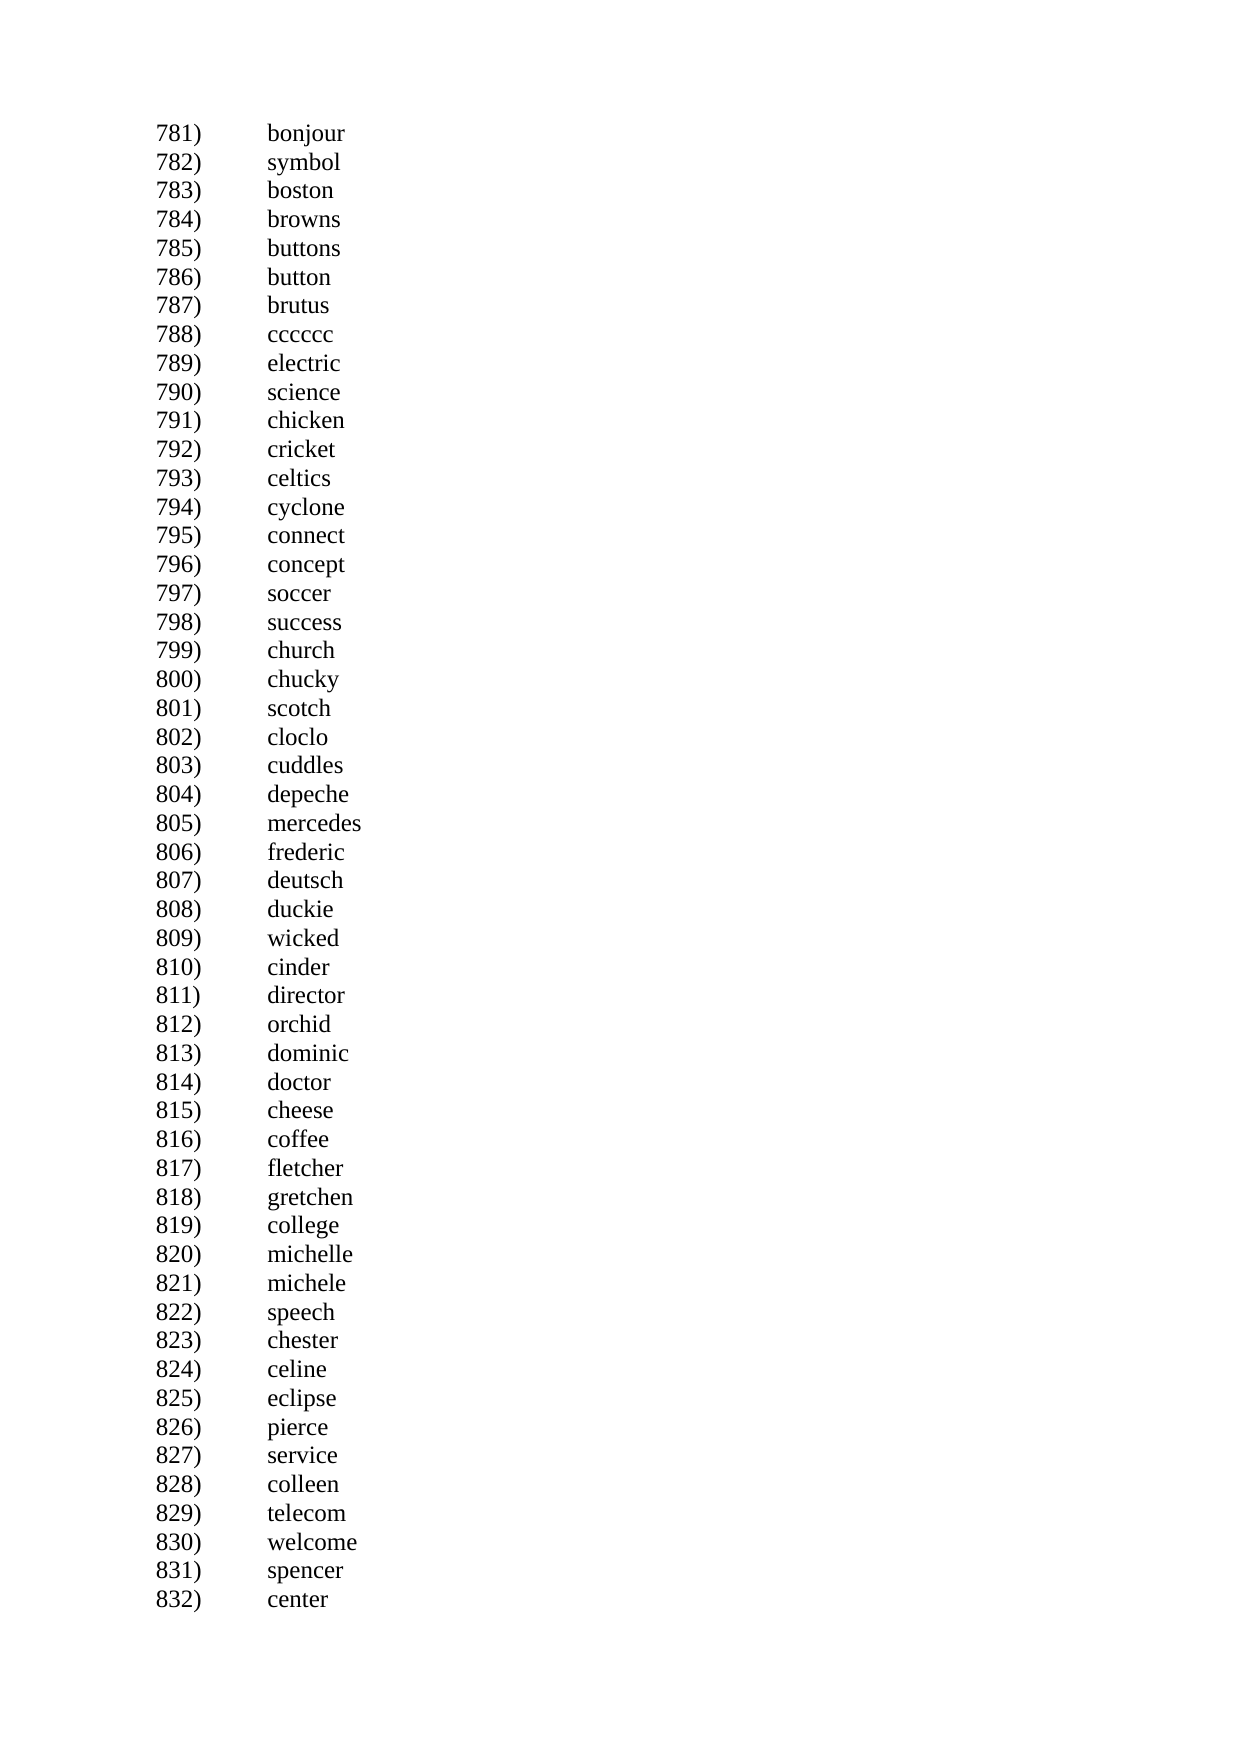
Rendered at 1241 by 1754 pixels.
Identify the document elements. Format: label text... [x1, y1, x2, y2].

list scotch [156, 693, 1122, 722]
list service [156, 1441, 1122, 1469]
list depeche [156, 779, 1122, 808]
list celtics [156, 463, 1122, 492]
list coffee [156, 1124, 1122, 1153]
list center [156, 1584, 1122, 1613]
list frederic [156, 837, 1122, 866]
list concept [156, 549, 1122, 578]
list soccer [156, 578, 1122, 607]
list bonjour [156, 118, 1122, 147]
list college [156, 1211, 1122, 1239]
list michele [156, 1268, 1122, 1297]
list doctor [156, 1067, 1122, 1096]
list science [156, 377, 1122, 406]
list fletcher [156, 1153, 1122, 1182]
list buttons [156, 233, 1122, 262]
list eclipse [156, 1383, 1122, 1412]
list mercedes [156, 808, 1122, 837]
list director [156, 981, 1122, 1009]
list symbol [156, 147, 1122, 176]
list spencer [156, 1556, 1122, 1584]
list cloclo [156, 722, 1122, 751]
list dominic [156, 1038, 1122, 1067]
list connect [156, 521, 1122, 549]
list cccccc [156, 319, 1122, 348]
list orchid [156, 1009, 1122, 1038]
list browns [156, 204, 1122, 233]
list gretchen [156, 1182, 1122, 1211]
list cheese [156, 1096, 1122, 1124]
list telecom [156, 1498, 1122, 1527]
list chicken [156, 406, 1122, 434]
list button [156, 262, 1122, 291]
list boston [156, 176, 1122, 204]
list michelle [156, 1239, 1122, 1268]
list cyclone [156, 492, 1122, 521]
list welcome [156, 1527, 1122, 1556]
list pierce [156, 1412, 1122, 1441]
list chester [156, 1326, 1122, 1354]
list duckie [156, 894, 1122, 923]
list wicked [156, 923, 1122, 952]
list cinder [156, 952, 1122, 981]
list deutsch [156, 866, 1122, 894]
list cricket [156, 434, 1122, 463]
list celine [156, 1354, 1122, 1383]
list chucky [156, 664, 1122, 693]
list colleen [156, 1469, 1122, 1498]
list church [156, 636, 1122, 664]
list electric [156, 348, 1122, 377]
list speech [156, 1297, 1122, 1326]
list brutus [156, 291, 1122, 319]
list success [156, 607, 1122, 636]
list cuddles [156, 751, 1122, 779]
